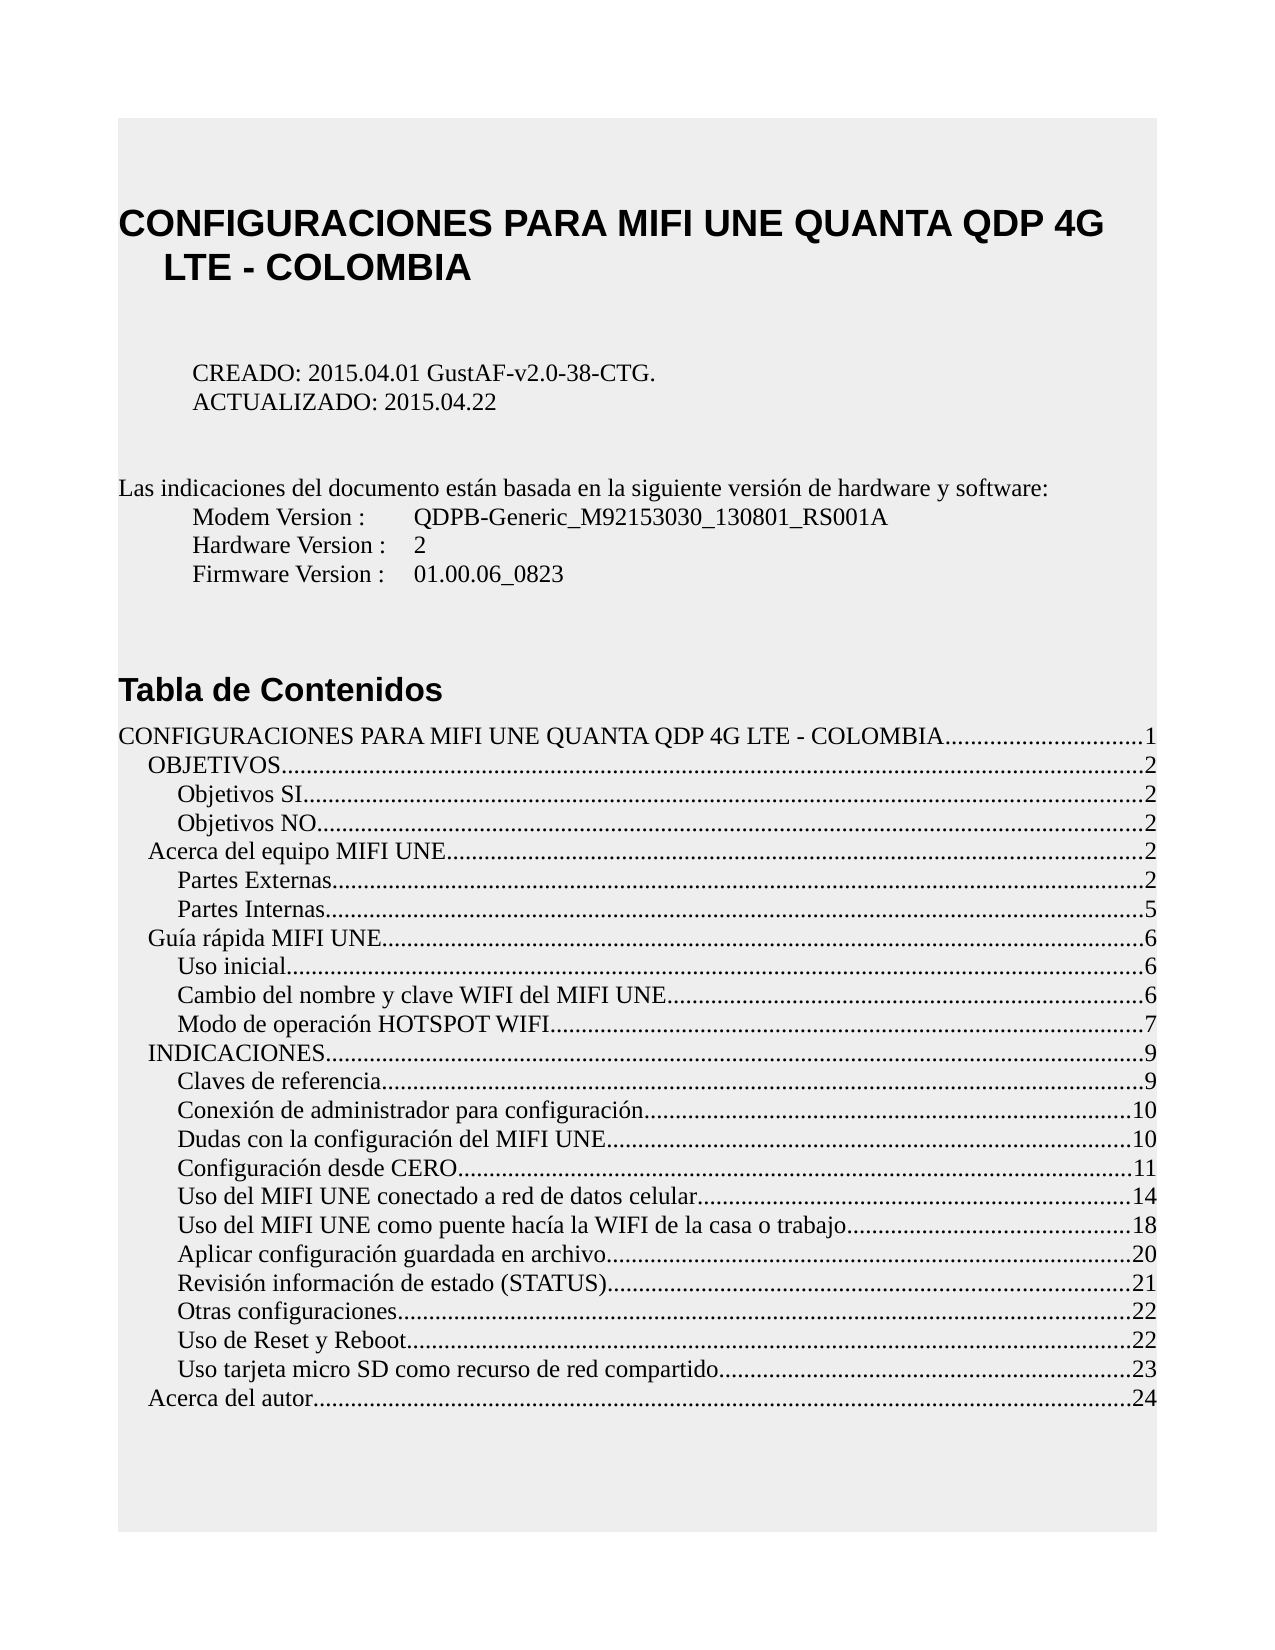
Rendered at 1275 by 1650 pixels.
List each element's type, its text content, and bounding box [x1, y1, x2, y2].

text Acerca del equipo MIFI UNE 2 [148, 836, 1157, 865]
text Hardware Version : 2 [192, 530, 1157, 559]
text Conexión de administrador para configuración 10 [177, 1095, 1157, 1124]
text Uso inicial 6 [177, 951, 1157, 980]
text Partes Externas 2 [177, 865, 1157, 894]
text Revisión información de estado (STATUS) 21 [177, 1268, 1157, 1296]
text Objetivos NO 2 [177, 808, 1157, 836]
text Claves de referencia 9 [177, 1066, 1157, 1095]
text Objetivos SI 2 [177, 779, 1157, 808]
text OBJETIVOS 2 [148, 750, 1157, 779]
text Modem Version : QDPB-Generic_M92153030_130801_RS001A [192, 502, 1157, 530]
text Dudas con la configuración del MIFI UNE 10 [177, 1124, 1157, 1153]
subtitle CONFIGURACIONES PARA MIFI UNE QUANTA QDP 4G LTE - COLOMBIA [118, 201, 1157, 288]
text CREADO: 2015.04.01 GustAF-v2.0-38-CTG. [192, 358, 1157, 387]
text Configuración desde CERO 11 [177, 1153, 1157, 1181]
text Otras configuraciones 22 [177, 1296, 1157, 1325]
text Las indicaciones del documento están basada en la siguiente versión de hardware y software: [118, 473, 1157, 502]
text Modo de operación HOTSPOT WIFI 7 [177, 1009, 1157, 1038]
text Acerca del autor 24 [148, 1383, 1157, 1411]
text Uso tarjeta micro SD como recurso de red compartido 23 [177, 1354, 1157, 1383]
text INDICACIONES 9 [148, 1038, 1157, 1066]
text Uso del MIFI UNE como puente hacía la WIFI de la casa o trabajo 18 [177, 1210, 1157, 1239]
text Guía rápida MIFI UNE 6 [148, 923, 1157, 951]
text Cambio del nombre y clave WIFI del MIFI UNE 6 [177, 980, 1157, 1009]
text ACTUALIZADO: 2015.04.22 [192, 387, 1157, 415]
text Uso de Reset y Reboot 22 [177, 1325, 1157, 1354]
text Partes Internas 5 [177, 894, 1157, 923]
text CONFIGURACIONES PARA MIFI UNE QUANTA QDP 4G LTE - COLOMBIA 1 [118, 721, 1157, 750]
subtitle Tabla de Contenidos [118, 670, 1157, 709]
text Uso del MIFI UNE conectado a red de datos celular 14 [177, 1181, 1157, 1210]
text Aplicar configuración guardada en archivo 20 [177, 1239, 1157, 1268]
text Firmware Version : 01.00.06_0823 [192, 559, 1157, 588]
